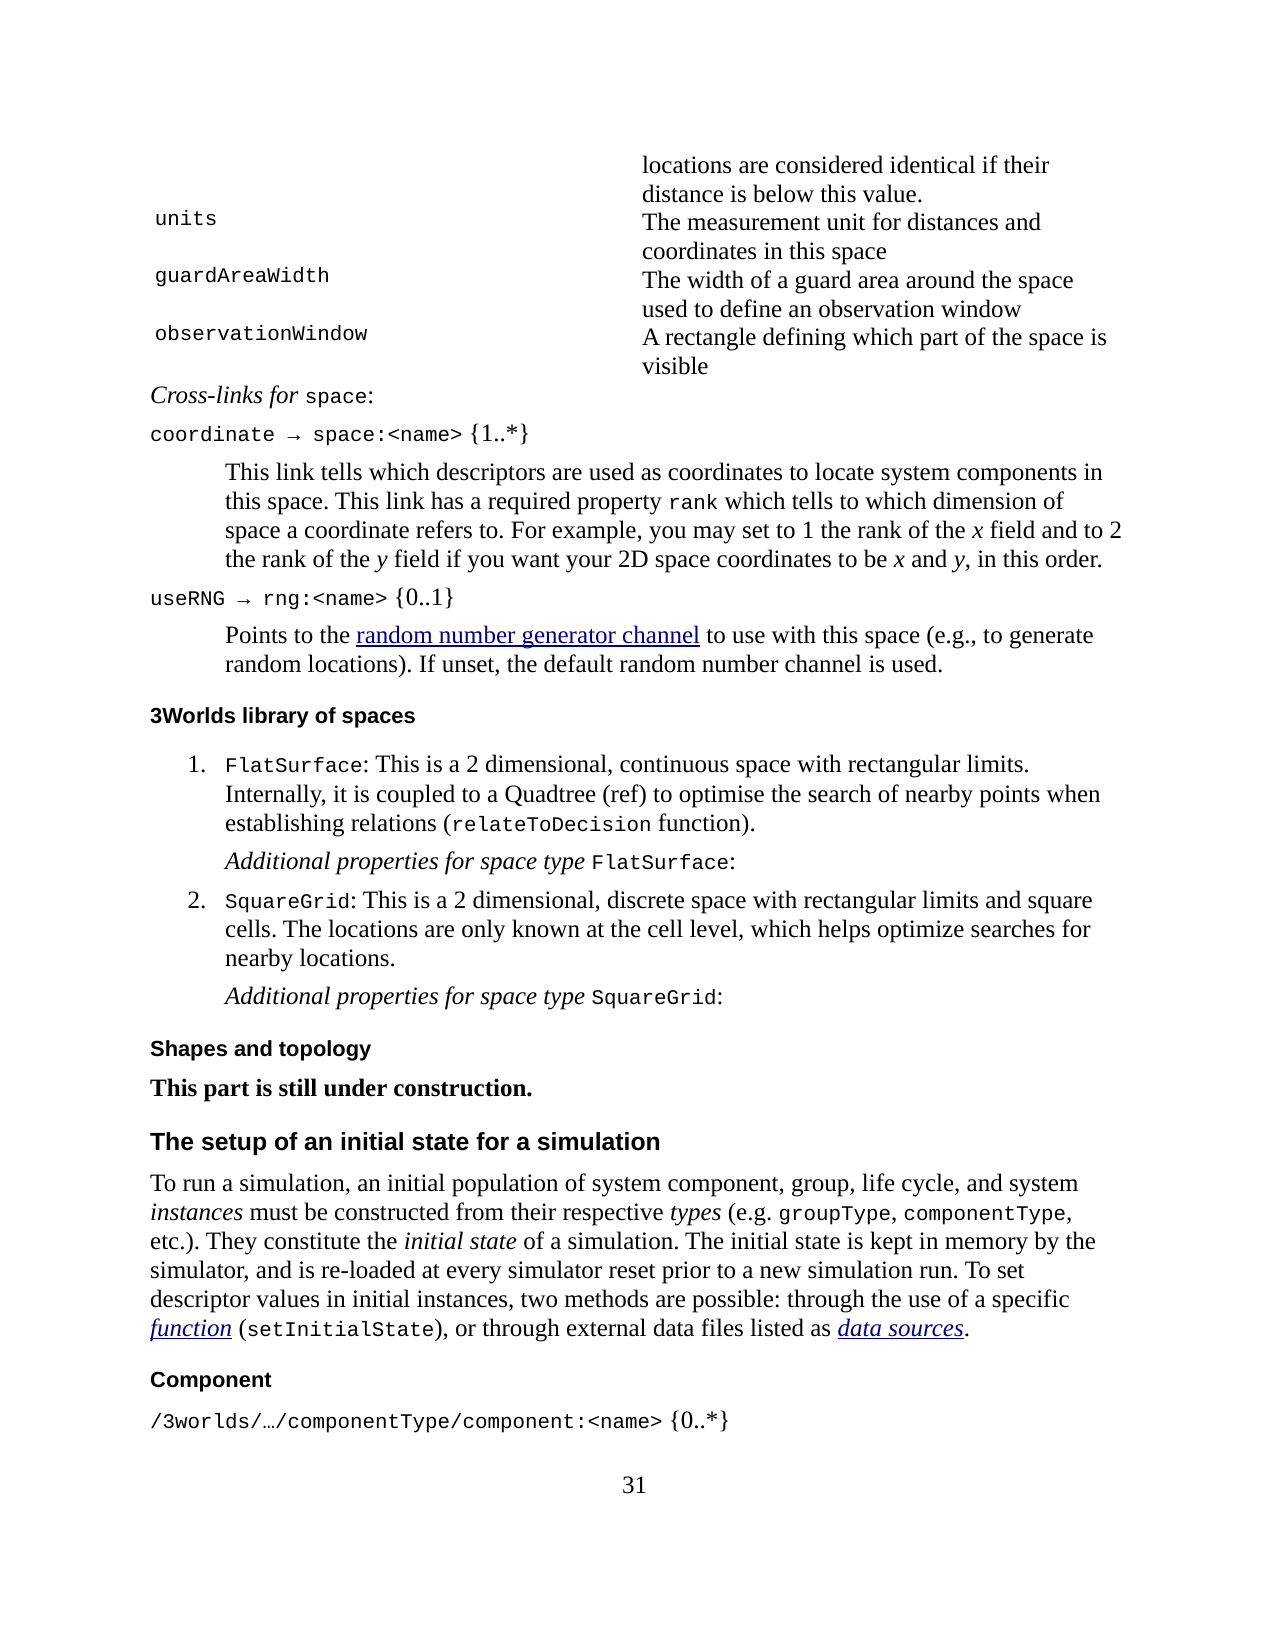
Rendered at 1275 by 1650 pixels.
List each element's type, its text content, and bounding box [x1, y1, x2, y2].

text /3worlds/…​/componentType/component:<name> {0..*} [150, 1405, 1125, 1434]
list FlatSurface: This is a 2 dimensional, continuous space with rectangular limits. Internally, it is coupled to a Quadtree (ref) to optimise the search of nearby points when establishing relations (relateToDecision function). [187, 749, 1125, 837]
subtitle Shapes and topology [150, 1036, 1125, 1061]
text Points to the random number generator channel to use with this space (e.g., to generate random locations). If unset, the default random number channel is used. [225, 620, 1125, 678]
list Additional properties for space type FlatSurface: [187, 846, 1125, 876]
table_cell guardAreaWidth [150, 265, 637, 322]
table_cell [150, 150, 637, 207]
subtitle Component [150, 1367, 1125, 1392]
subtitle The setup of an initial state for a simulation [150, 1127, 1125, 1156]
text coordinate → space:<name> {1..*} [150, 418, 1125, 448]
table_cell A rectangle defining which part of the space is visible [638, 323, 1125, 380]
table_cell The measurement unit for distances and coordinates in this space [638, 208, 1125, 265]
table_cell The width of a guard area around the space used to define an observation window [638, 265, 1125, 322]
table_cell locations are considered identical if their distance is below this value. [638, 150, 1125, 207]
list Additional properties for space type SquareGrid: [187, 981, 1125, 1011]
list SquareGrid: This is a 2 dimensional, discrete space with rectangular limits and square cells. The locations are only known at the cell level, which helps optimize searches for nearby locations. [187, 885, 1125, 972]
text This part is still under construction. [150, 1073, 1125, 1102]
table_cell units [150, 208, 637, 265]
text This link tells which descriptors are used as coordinates to locate system components in this space. This link has a required property rank which tells to which dimension of space a coordinate refers to. For example, you may set to 1 the rank of the x field and to 2 the rank of the y field if you want your 2D space coordinates to be x and y, in this order. [225, 457, 1125, 573]
subtitle 3Worlds library of spaces [150, 703, 1125, 728]
text useRNG → rng:<name> {0..1} [150, 582, 1125, 611]
text Cross-links for space: [150, 380, 1125, 409]
text To run a simulation, an initial population of system component, group, life cycle, and system instances must be constructed from their respective types (e.g. groupType, componentType, etc.). They constitute the initial state of a simulation. The initial state is kept in memory by the simulator, and is re-loaded at every simulator reset prior to a new simulation run. To set descriptor values in initial instances, two methods are possible: through the use of a specific function (setInitialState), or through external data files listed as data sources. [150, 1168, 1125, 1342]
table_cell observationWindow [150, 323, 637, 380]
